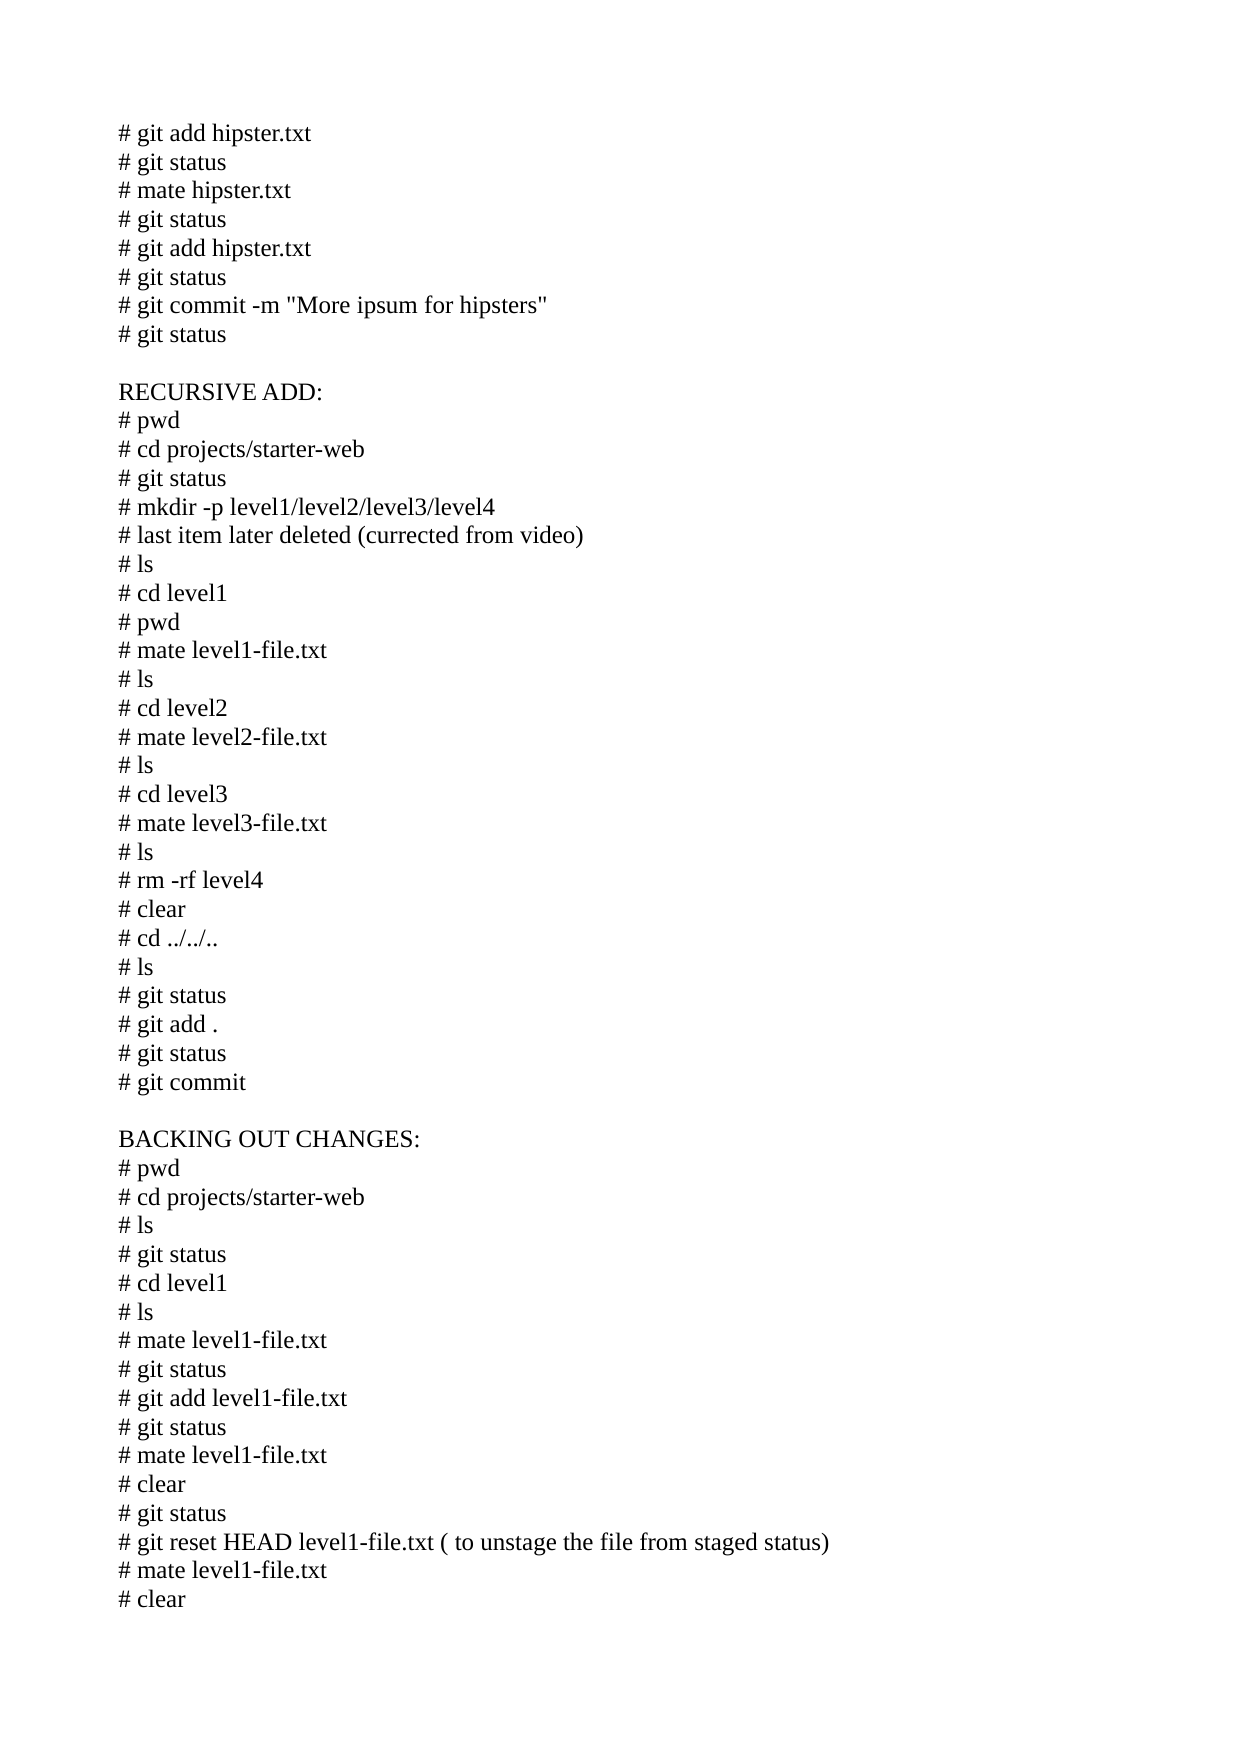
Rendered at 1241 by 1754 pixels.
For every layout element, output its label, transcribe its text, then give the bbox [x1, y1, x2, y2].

text # cd level2 [118, 693, 1122, 722]
text # mate level1-file.txt [118, 1556, 1122, 1584]
text # ls [118, 837, 1122, 866]
text # git status [118, 1354, 1122, 1383]
text # mate level2-file.txt [118, 722, 1122, 751]
text # git status [118, 463, 1122, 492]
text # ls [118, 1211, 1122, 1239]
text # git add hipster.txt [118, 233, 1122, 262]
text # last item later deleted (currected from video) [118, 521, 1122, 549]
text # cd level3 [118, 779, 1122, 808]
text # ls [118, 664, 1122, 693]
text # mate hipster.txt [118, 176, 1122, 204]
text # git status [118, 204, 1122, 233]
text # git reset HEAD level1-file.txt ( to unstage the file from staged status) [118, 1527, 1122, 1556]
text # git status [118, 1498, 1122, 1527]
text # git add hipster.txt [118, 118, 1122, 147]
text # git add . [118, 1009, 1122, 1038]
text # cd ../../.. [118, 923, 1122, 952]
text RECURSIVE ADD: [118, 377, 1122, 406]
text # git status [118, 319, 1122, 348]
text # pwd [118, 1153, 1122, 1182]
text # git commit -m "More ipsum for hipsters" [118, 291, 1122, 319]
text # rm -rf level4 [118, 866, 1122, 894]
text # pwd [118, 607, 1122, 636]
text # mkdir -p level1/level2/level3/level4 [118, 492, 1122, 521]
text # cd level1 [118, 578, 1122, 607]
text # clear [118, 1469, 1122, 1498]
text # mate level3-file.txt [118, 808, 1122, 837]
text # mate level1-file.txt [118, 1441, 1122, 1469]
text # git status [118, 262, 1122, 291]
text # cd level1 [118, 1268, 1122, 1297]
text # cd projects/starter-web [118, 1182, 1122, 1211]
text # mate level1-file.txt [118, 1326, 1122, 1354]
text # git commit [118, 1067, 1122, 1096]
text # git status [118, 1239, 1122, 1268]
text # pwd [118, 406, 1122, 434]
text # git status [118, 1038, 1122, 1067]
text # ls [118, 1297, 1122, 1326]
text # ls [118, 751, 1122, 779]
text # git status [118, 981, 1122, 1009]
text # git status [118, 147, 1122, 176]
text # ls [118, 952, 1122, 981]
text # clear [118, 1584, 1122, 1613]
text # mate level1-file.txt [118, 636, 1122, 664]
text # ls [118, 549, 1122, 578]
text # clear [118, 894, 1122, 923]
text BACKING OUT CHANGES: [118, 1124, 1122, 1153]
text # cd projects/starter-web [118, 434, 1122, 463]
text # git status [118, 1412, 1122, 1441]
text # git add level1-file.txt [118, 1383, 1122, 1412]
